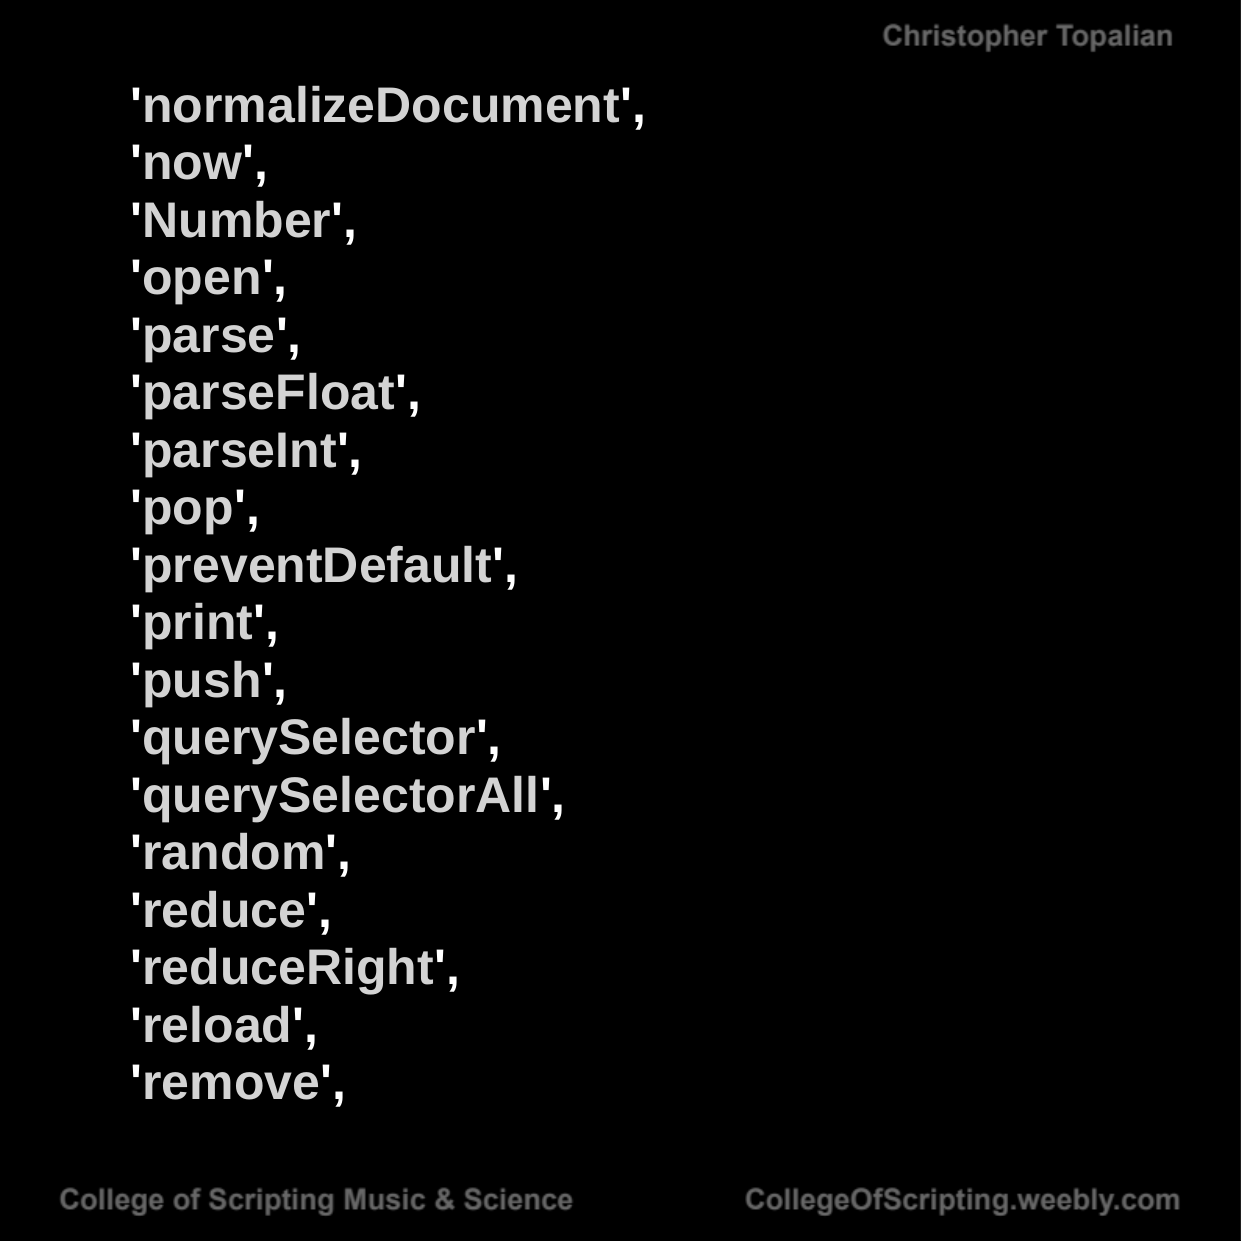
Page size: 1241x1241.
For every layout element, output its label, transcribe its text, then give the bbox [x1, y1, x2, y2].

text 'reload', [75, 995, 1166, 1052]
text 'reduce', [75, 880, 1166, 937]
text 'parseInt', [75, 420, 1166, 477]
text 'open', [75, 247, 1166, 305]
text 'parseFloat', [75, 362, 1166, 420]
text 'Number', [75, 190, 1166, 247]
text 'pop', [75, 477, 1166, 535]
text 'random', [75, 822, 1166, 880]
text 'querySelectorAll', [75, 765, 1166, 822]
text 'querySelector', [75, 707, 1166, 765]
text 'parse', [75, 305, 1166, 362]
text 'push', [75, 650, 1166, 707]
text 'remove', [75, 1052, 1166, 1110]
text 'print', [75, 592, 1166, 650]
text 'now', [75, 132, 1166, 190]
text 'normalizeDocument', [75, 75, 1166, 132]
text 'reduceRight', [75, 937, 1166, 995]
text 'preventDefault', [75, 535, 1166, 592]
